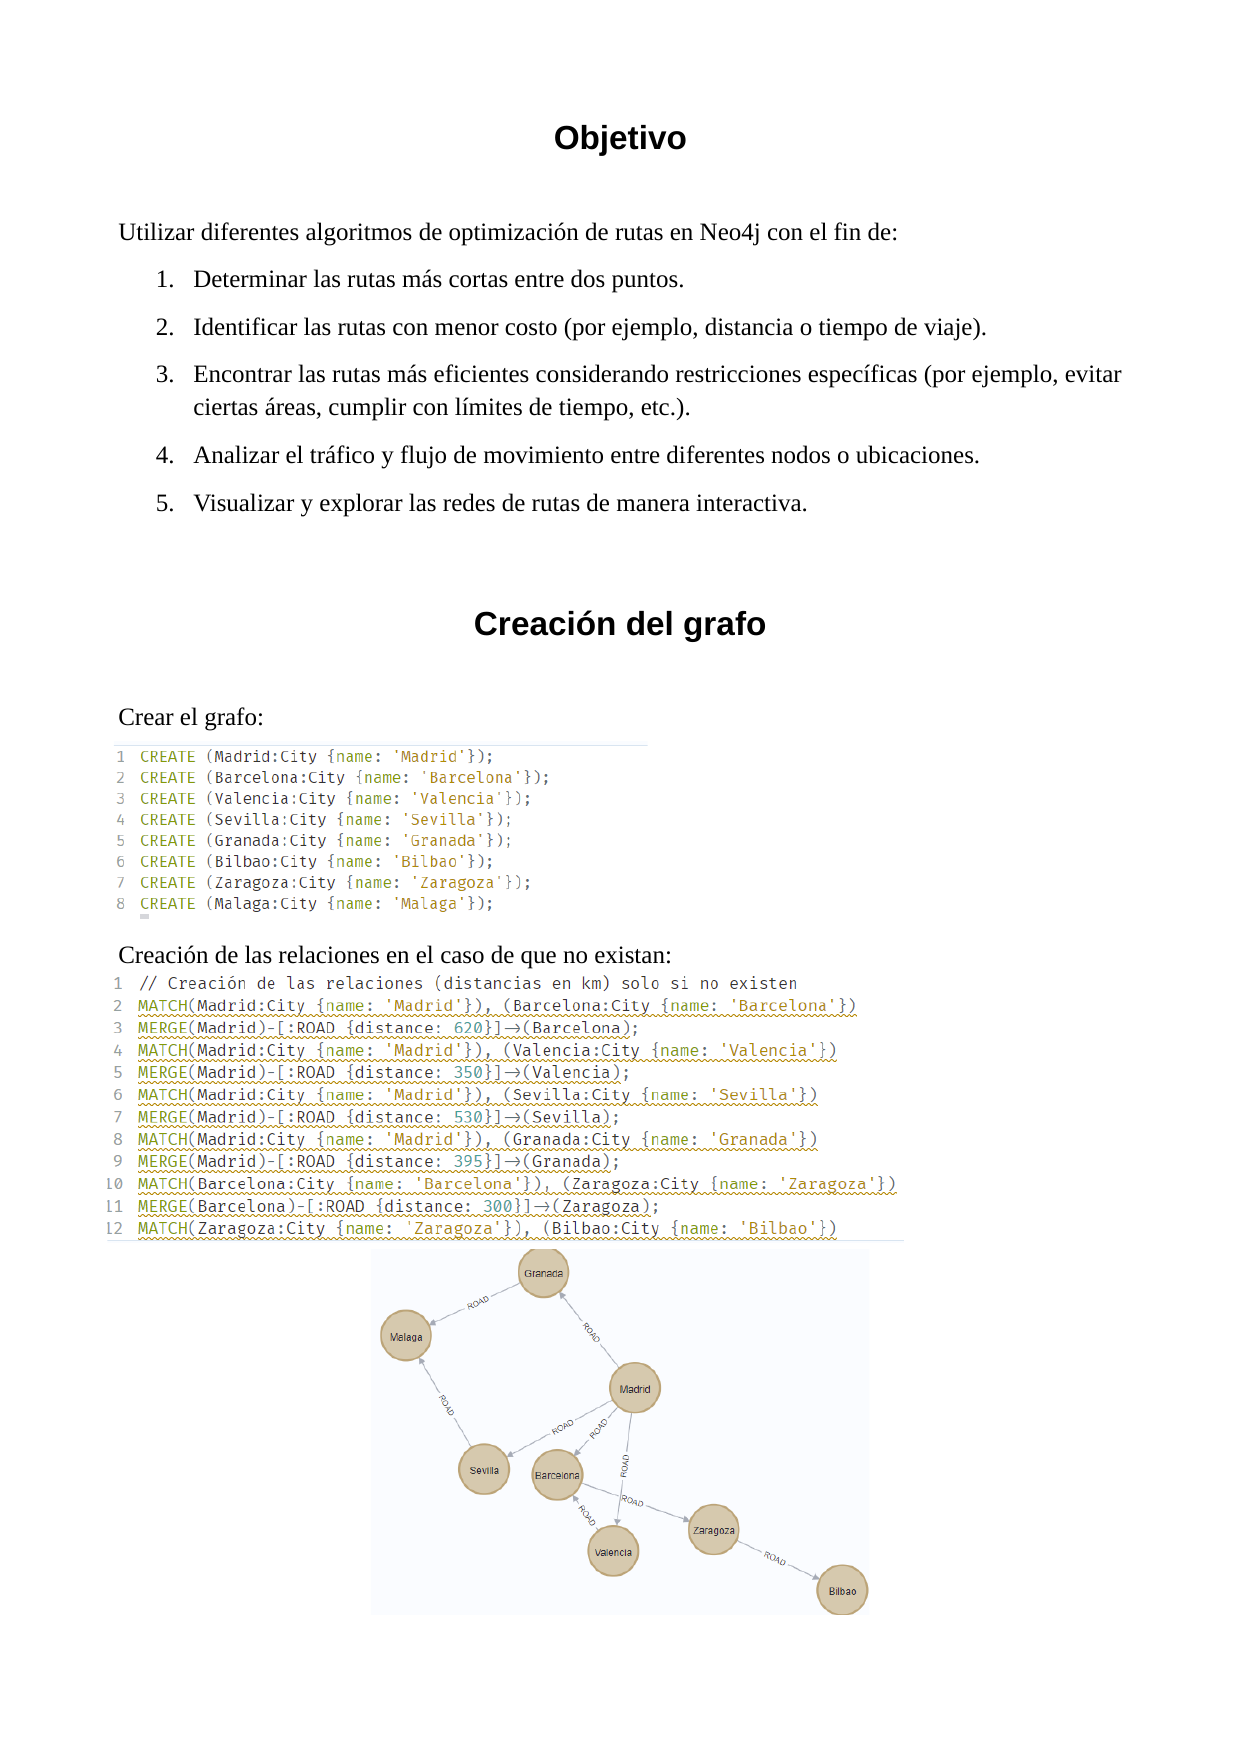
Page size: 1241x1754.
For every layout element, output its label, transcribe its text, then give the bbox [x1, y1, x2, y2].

list Analizar el tráfico y flujo de movimiento entre diferentes nodos o ubicaciones. [156, 440, 1122, 469]
text Creación de las relaciones en el caso de que no existan: [118, 940, 1122, 969]
text Utilizar diferentes algoritmos de optimización de rutas en Neo4j con el fin de: [118, 217, 1122, 245]
picture [113, 741, 648, 919]
picture [107, 972, 904, 1243]
text Crear el grafo: [118, 702, 1122, 731]
subtitle Creación del grafo [118, 604, 1122, 642]
picture [370, 1249, 870, 1615]
list Encontrar las rutas más eficientes considerando restricciones específicas (por ejemplo, evitar ciertas áreas, cumplir con límites de tiempo, etc.). [156, 359, 1122, 421]
list Identificar las rutas con menor costo (por ejemplo, distancia o tiempo de viaje). [156, 312, 1122, 341]
subtitle Objetivo [118, 118, 1122, 157]
list Visualizar y explorar las redes de rutas de manera interactiva. [156, 488, 1122, 516]
list Determinar las rutas más cortas entre dos puntos. [156, 264, 1122, 293]
